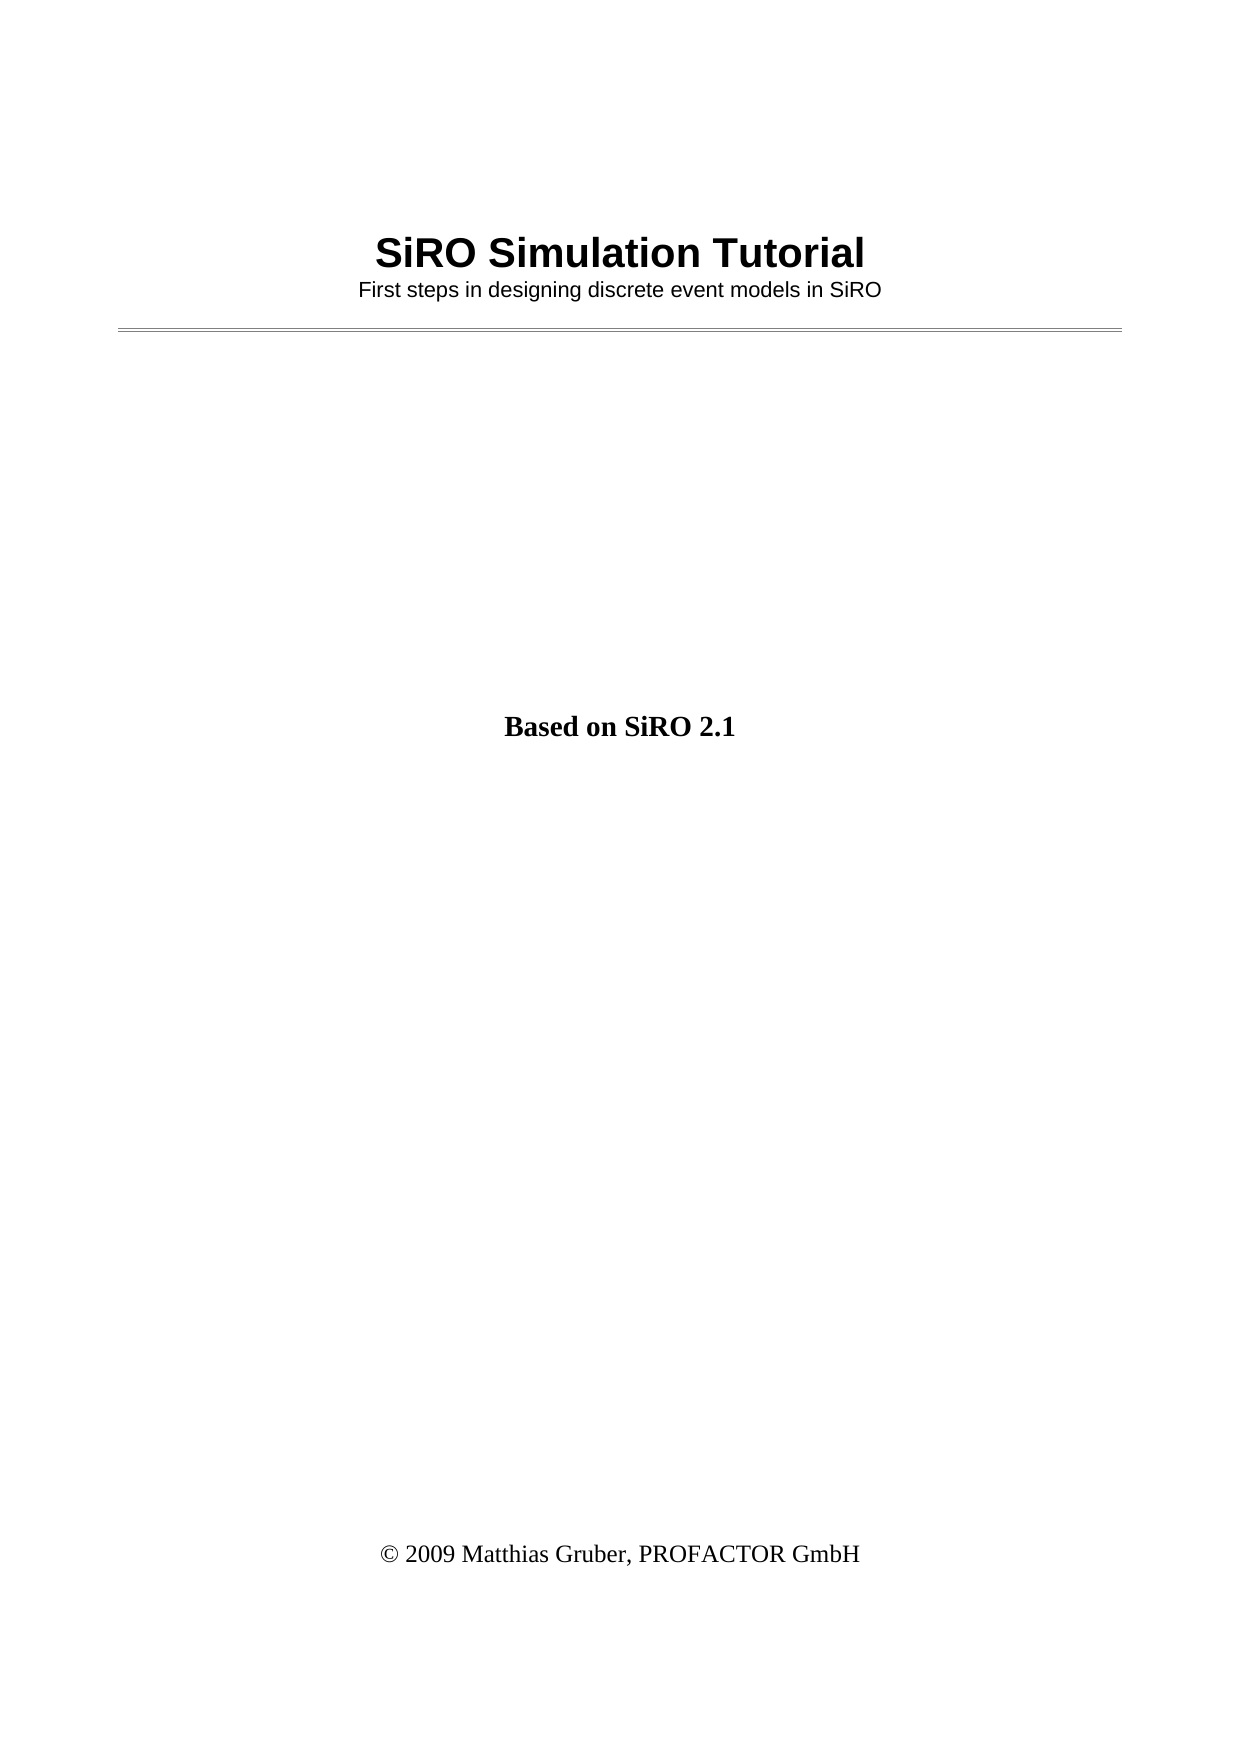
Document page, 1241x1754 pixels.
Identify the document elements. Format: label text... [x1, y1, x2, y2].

text Based on SiRO 2.1 [118, 709, 1122, 743]
text © 2009 Matthias Gruber, PROFACTOR GmbH [118, 1539, 1122, 1568]
subtitle SiRO Simulation Tutorial First steps in designing discrete event models in SiRO [118, 228, 1122, 302]
